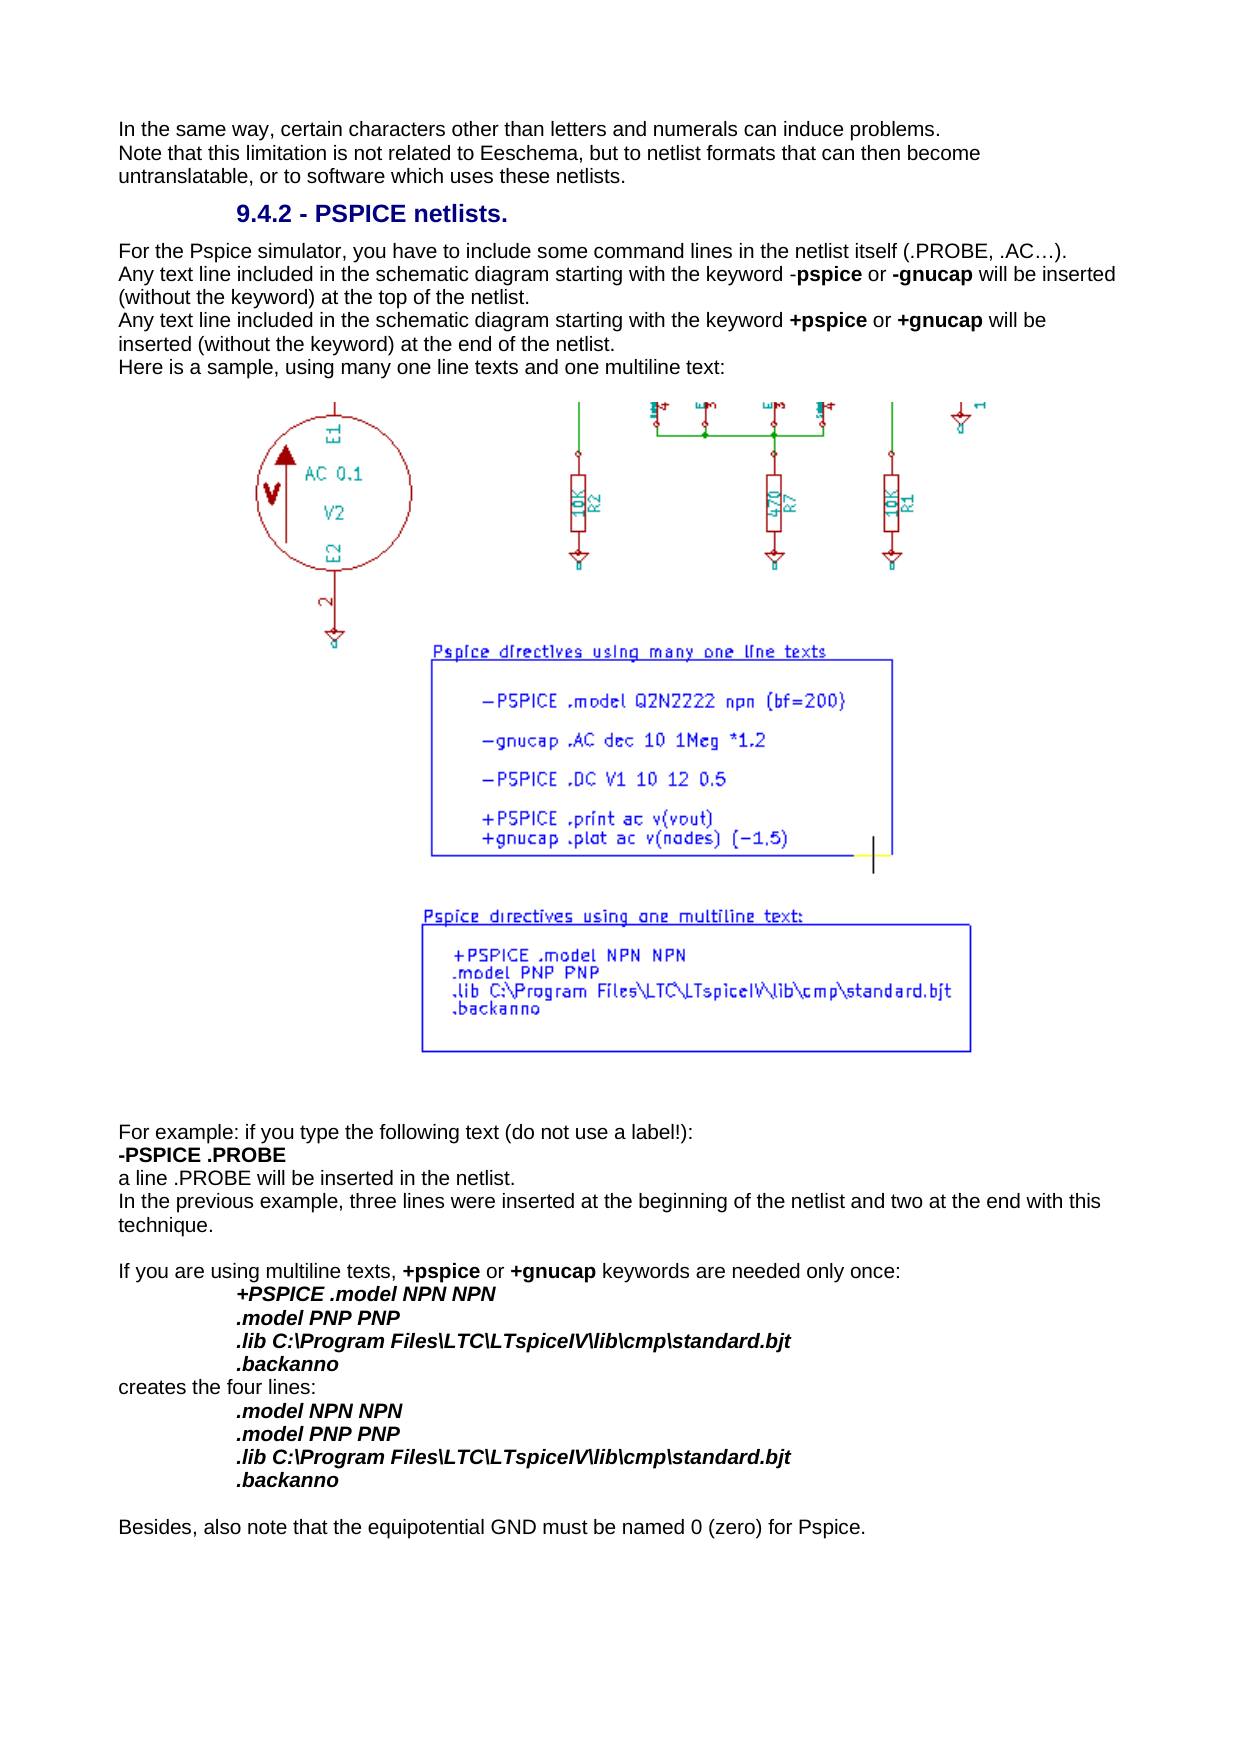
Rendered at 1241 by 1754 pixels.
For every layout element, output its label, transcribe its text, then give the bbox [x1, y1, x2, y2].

text .lib C:\Program Files\LTC\LTspiceIV\lib\cmp\standard.bjt [236, 1329, 1122, 1353]
text Any text line included in the schematic diagram starting with the keyword +pspice or +gnucap will be inserted (without the keyword) at the end of the netlist. [118, 309, 1122, 356]
text +PSPICE .model NPN NPN [236, 1283, 1122, 1306]
text Besides, also note that the equipotential GND must be named 0 (zero) for Pspice. [118, 1515, 1122, 1539]
text .model PNP PNP [236, 1422, 1122, 1446]
subtitle PSPICE netlists. [236, 199, 1122, 228]
text .model NPN NPN [236, 1399, 1122, 1422]
text creates the four lines: [118, 1376, 1122, 1399]
text Note that this limitation is not related to Eeschema, but to netlist formats that can then become untranslatable, or to software which uses these netlists. [118, 141, 1122, 188]
text Here is a sample, using many one line texts and one multiline text: [118, 356, 1122, 379]
text a line .PROBE will be inserted in the netlist. [118, 1167, 1122, 1190]
text .backanno [236, 1353, 1122, 1376]
text For the Pspice simulator, you have to include some command lines in the netlist itself (.PROBE, .AC…). [118, 239, 1122, 263]
text For example: if you type the following text (do not use a label!): [118, 1121, 1122, 1144]
text .lib C:\Program Files\LTC\LTspiceIV\lib\cmp\standard.bjt [236, 1446, 1122, 1469]
text In the previous example, three lines were inserted at the beginning of the netlist and two at the end with this technique. [118, 1190, 1122, 1237]
picture [198, 402, 1042, 1098]
text In the same way, certain characters other than letters and numerals can induce problems. [118, 118, 1122, 141]
text If you are using multiline texts, +pspice or +gnucap keywords are needed only once: [118, 1260, 1122, 1283]
text .backanno [236, 1469, 1122, 1492]
text -PSPICE .PROBE [118, 1144, 1122, 1167]
text .model PNP PNP [236, 1306, 1122, 1329]
text Any text line included in the schematic diagram starting with the keyword -pspice or -gnucap will be inserted (without the keyword) at the top of the netlist. [118, 263, 1122, 309]
